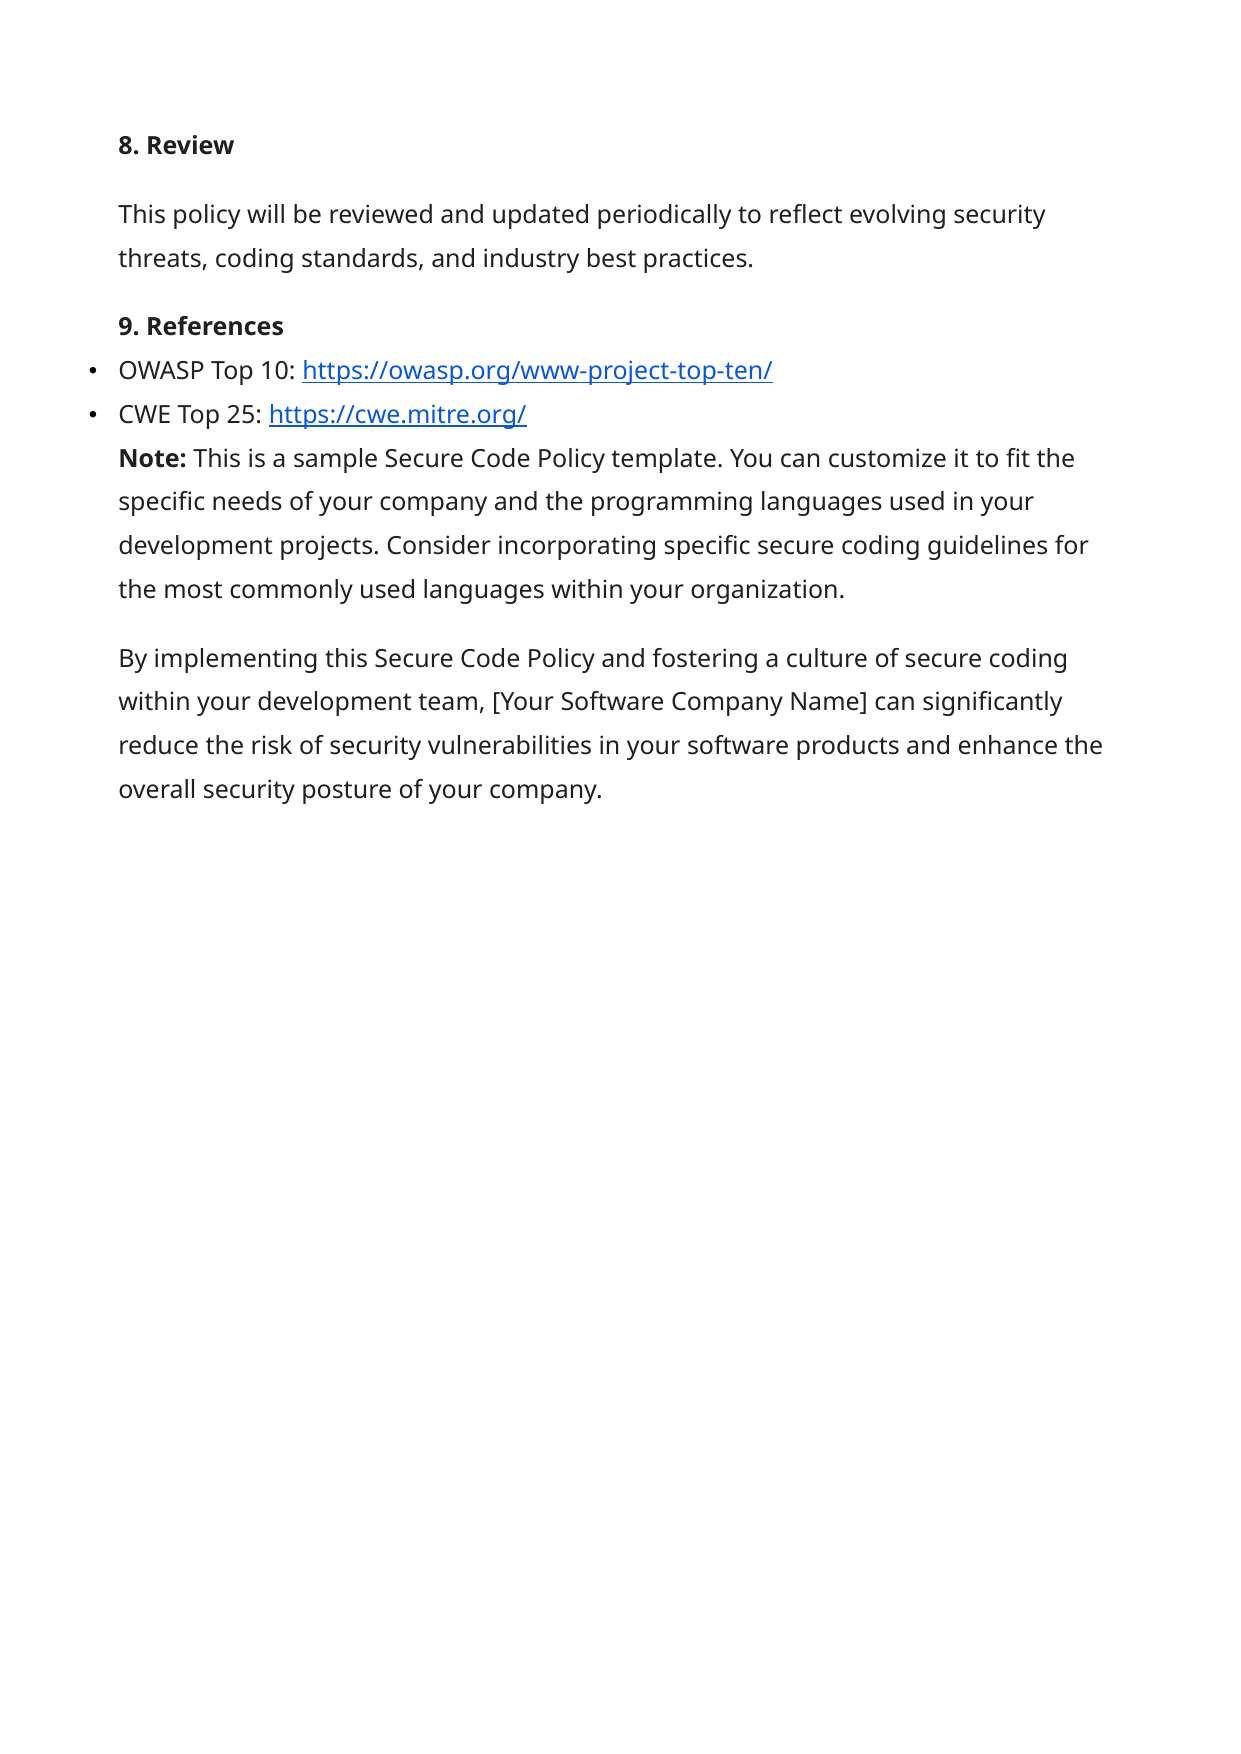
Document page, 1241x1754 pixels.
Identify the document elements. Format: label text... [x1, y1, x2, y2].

list CWE Top 25: https://cwe.mitre.org/ [118, 387, 1122, 431]
text By implementing this Secure Code Policy and fostering a culture of secure coding within your development team, [Your Software Company Name] can significantly reduce the risk of security vulnerabilities in your software products and enhance the overall security posture of your company. [118, 631, 1122, 806]
text This policy will be reviewed and updated periodically to reflect evolving security threats, coding standards, and industry best practices. [118, 187, 1122, 274]
text 8. Review [118, 118, 1122, 162]
list OWASP Top 10: https://owasp.org/www-project-top-ten/ [118, 343, 1122, 387]
text 9. References [118, 299, 1122, 343]
text Note: This is a sample Secure Code Policy template. You can customize it to fit the specific needs of your company and the programming languages used in your development projects. Consider incorporating specific secure coding guidelines for the most commonly used languages within your organization. [118, 431, 1122, 606]
